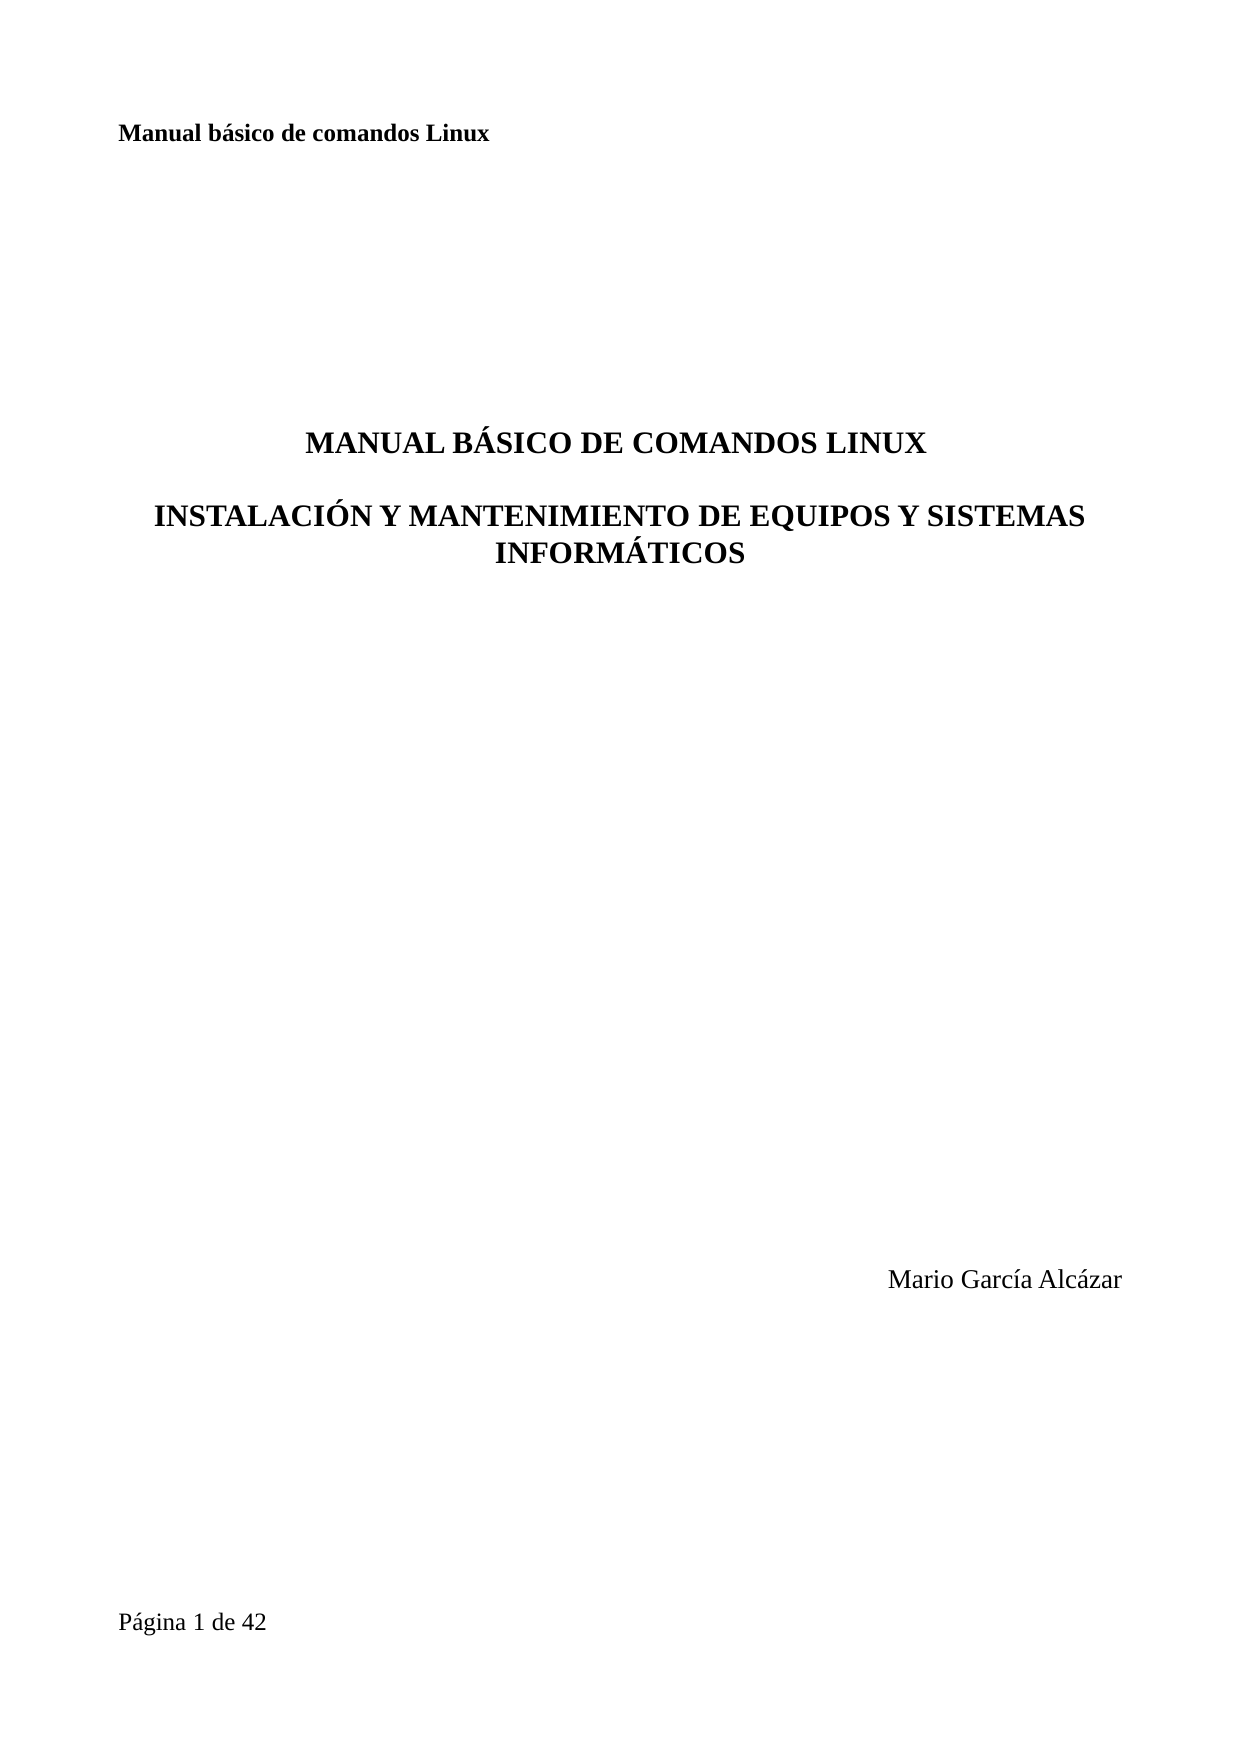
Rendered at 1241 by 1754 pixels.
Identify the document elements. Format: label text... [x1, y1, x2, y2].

text INSTALACIÓN Y MANTENIMIENTO DE EQUIPOS Y SISTEMAS INFORMÁTICOS [118, 497, 1122, 570]
text Mario García Alcázar [118, 1263, 1122, 1294]
text MANUAL BÁSICO DE COMANDOS LINUX [118, 424, 1122, 461]
